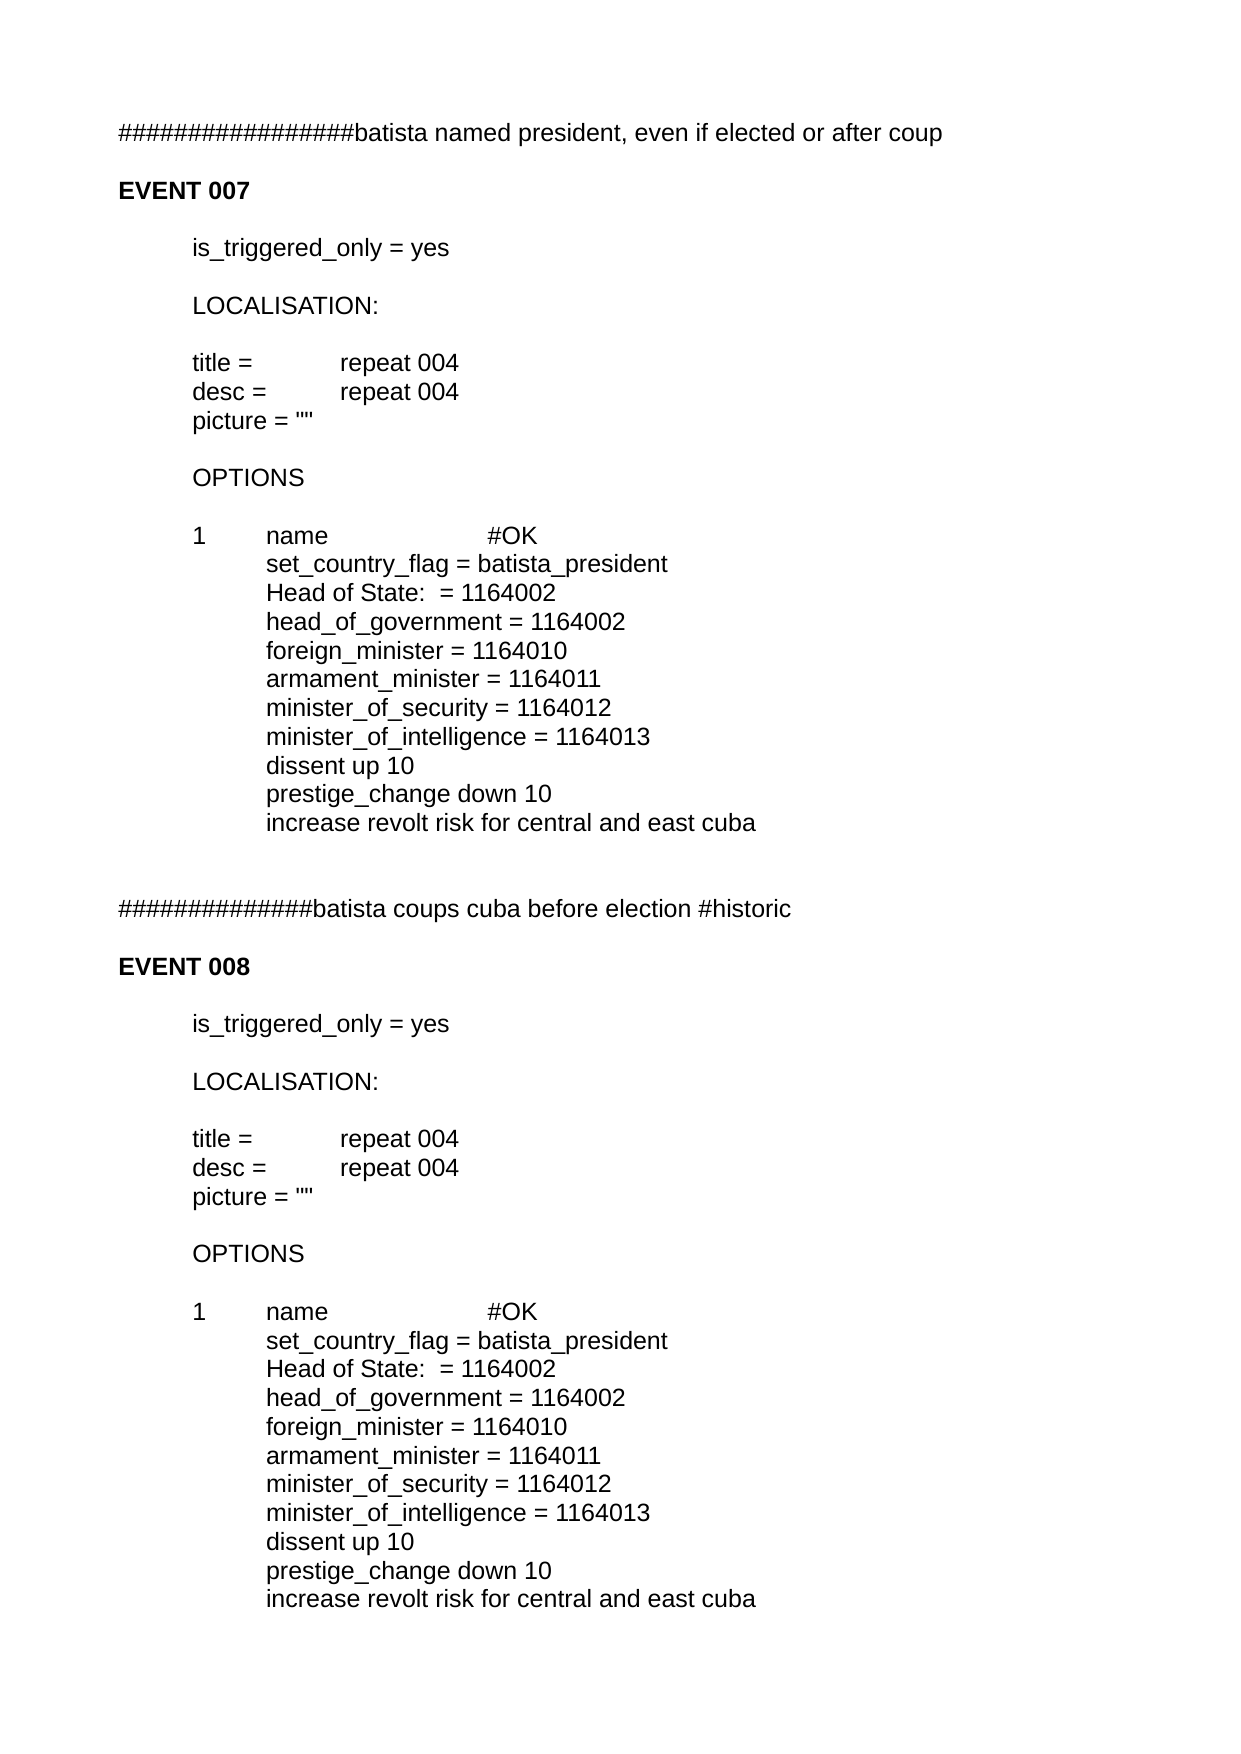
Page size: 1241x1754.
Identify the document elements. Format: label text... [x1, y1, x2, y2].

text armament_minister = 1164011 [118, 1441, 1122, 1469]
text minister_of_security = 1164012 [118, 693, 1122, 722]
text foreign_minister = 1164010 [118, 1412, 1122, 1441]
text minister_of_security = 1164012 [118, 1469, 1122, 1498]
text dissent up 10 [118, 751, 1122, 779]
text picture = "" [118, 1182, 1122, 1211]
text is_triggered_only = yes [118, 233, 1122, 262]
text 1 name #OK [118, 521, 1122, 549]
text desc = repeat 004 [118, 377, 1122, 406]
text prestige_change down 10 [118, 1556, 1122, 1584]
text dissent up 10 [118, 1527, 1122, 1556]
text head_of_government = 1164002 [118, 1383, 1122, 1412]
text OPTIONS [118, 463, 1122, 492]
text head_of_government = 1164002 [118, 607, 1122, 636]
text armament_minister = 1164011 [118, 664, 1122, 693]
text set_country_flag = batista_president [118, 549, 1122, 578]
text foreign_minister = 1164010 [118, 636, 1122, 664]
text OPTIONS [118, 1239, 1122, 1268]
text is_triggered_only = yes [118, 1009, 1122, 1038]
text Head of State: = 1164002 [118, 1354, 1122, 1383]
text title = repeat 004 [118, 1124, 1122, 1153]
text increase revolt risk for central and east cuba [118, 1584, 1122, 1613]
text #################batista named president, even if elected or after coup [118, 118, 1122, 147]
text picture = "" [118, 406, 1122, 434]
text LOCALISATION: [118, 1067, 1122, 1096]
text EVENT 007 [118, 176, 1122, 204]
text set_country_flag = batista_president [118, 1326, 1122, 1354]
text title = repeat 004 [118, 348, 1122, 377]
text LOCALISATION: [118, 291, 1122, 319]
text prestige_change down 10 [118, 779, 1122, 808]
text minister_of_intelligence = 1164013 [118, 722, 1122, 751]
text ##############batista coups cuba before election #historic [118, 894, 1122, 923]
text increase revolt risk for central and east cuba [118, 808, 1122, 837]
text desc = repeat 004 [118, 1153, 1122, 1182]
text Head of State: = 1164002 [118, 578, 1122, 607]
text minister_of_intelligence = 1164013 [118, 1498, 1122, 1527]
text 1 name #OK [118, 1297, 1122, 1326]
text EVENT 008 [118, 952, 1122, 981]
